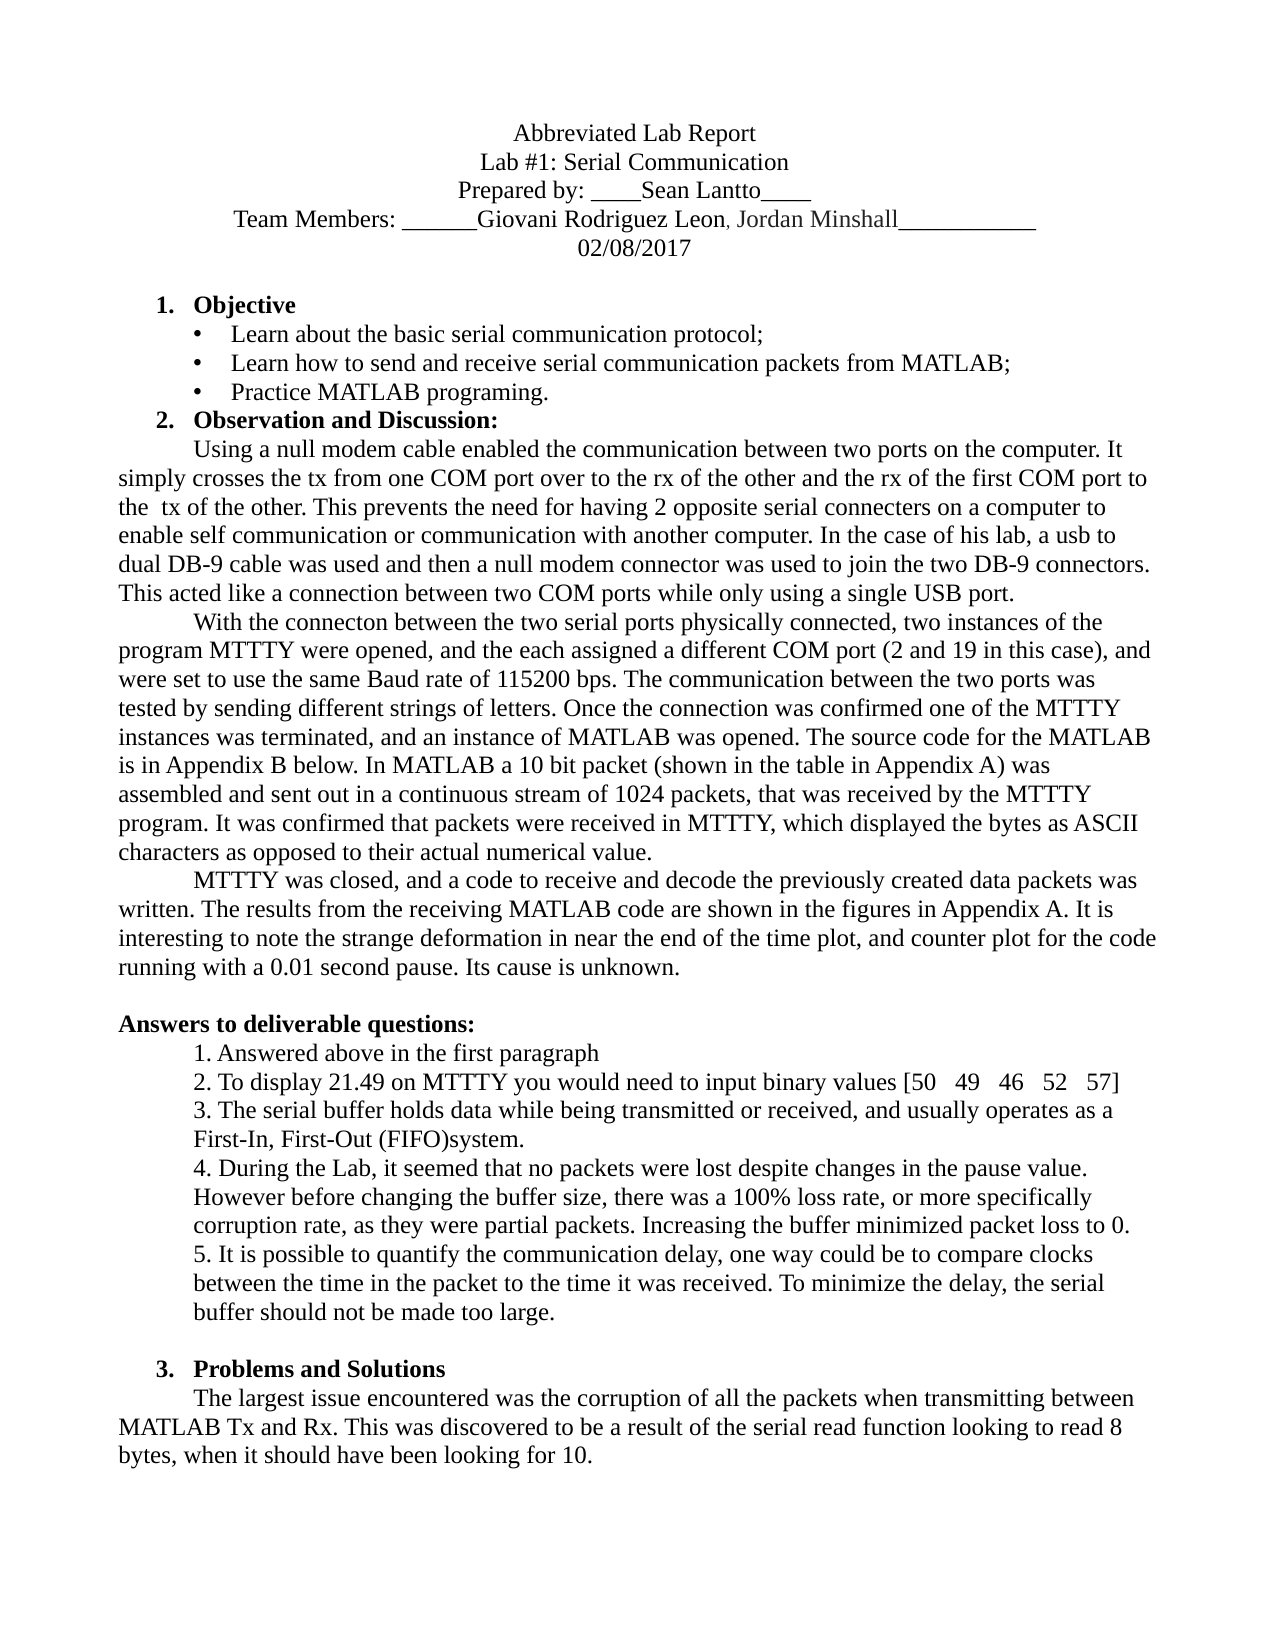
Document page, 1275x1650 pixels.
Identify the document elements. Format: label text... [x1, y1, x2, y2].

list Observation and Discussion: [156, 406, 1157, 434]
text 3. The serial buffer holds data while being transmitted or received, and usually operates as a First-In, First-Out (FIFO)system. [118, 1096, 1157, 1153]
text Abbreviated Lab Report [118, 118, 1157, 147]
text Prepared by: ____Sean Lantto____ [118, 176, 1157, 204]
list Problems and Solutions [156, 1354, 1157, 1383]
text 5. It is possible to quantify the communication delay, one way could be to compare clocks between the time in the packet to the time it was received. To minimize the delay, the serial buffer should not be made too large. [118, 1239, 1157, 1326]
text 02/08/2017 [118, 233, 1157, 262]
list Learn how to send and receive serial communication packets from MATLAB; [193, 348, 1157, 377]
text Using a null modem cable enabled the communication between two ports on the computer. It simply crosses the tx from one COM port over to the rx of the other and the rx of the first COM port to the tx of the other. This prevents the need for having 2 opposite serial connecters on a computer to enable self communication or communication with another computer. In the case of his lab, a usb to dual DB-9 cable was used and then a null modem connector was used to join the two DB-9 connectors. This acted like a connection between two COM ports while only using a single USB port. [118, 434, 1157, 607]
list Objective [156, 291, 1157, 319]
text Team Members: ______Giovani Rodriguez Leon, Jordan Minshall___________ [118, 204, 1157, 233]
text Answers to deliverable questions: [118, 1009, 1157, 1038]
text Lab #1: Serial Communication [118, 147, 1157, 176]
text 2. To display 21.49 on MTTTY you would need to input binary values [50 49 46 52 57] [118, 1067, 1157, 1096]
list Learn about the basic serial communication protocol; [193, 319, 1157, 348]
text With the connecton between the two serial ports physically connected, two instances of the program MTTTY were opened, and the each assigned a different COM port (2 and 19 in this case), and were set to use the same Baud rate of 115200 bps. The communication between the two ports was tested by sending different strings of letters. Once the connection was confirmed one of the MTTTY instances was terminated, and an instance of MATLAB was opened. The source code for the MATLAB is in Appendix B below. In MATLAB a 10 bit packet (shown in the table in Appendix A) was assembled and sent out in a continuous stream of 1024 packets, that was received by the MTTTY program. It was confirmed that packets were received in MTTTY, which displayed the bytes as ASCII characters as opposed to their actual numerical value. [118, 607, 1157, 866]
text MTTTY was closed, and a code to receive and decode the previously created data packets was written. The results from the receiving MATLAB code are shown in the figures in Appendix A. It is interesting to note the strange deformation in near the end of the time plot, and counter plot for the code running with a 0.01 second pause. Its cause is unknown. [118, 866, 1157, 981]
text 1. Answered above in the first paragraph [118, 1038, 1157, 1067]
list Practice MATLAB programing. [193, 377, 1157, 406]
text The largest issue encountered was the corruption of all the packets when transmitting between MATLAB Tx and Rx. This was discovered to be a result of the serial read function looking to read 8 bytes, when it should have been looking for 10. [118, 1383, 1157, 1469]
text 4. During the Lab, it seemed that no packets were lost despite changes in the pause value. However before changing the buffer size, there was a 100% loss rate, or more specifically corruption rate, as they were partial packets. Increasing the buffer minimized packet loss to 0. [118, 1153, 1157, 1239]
